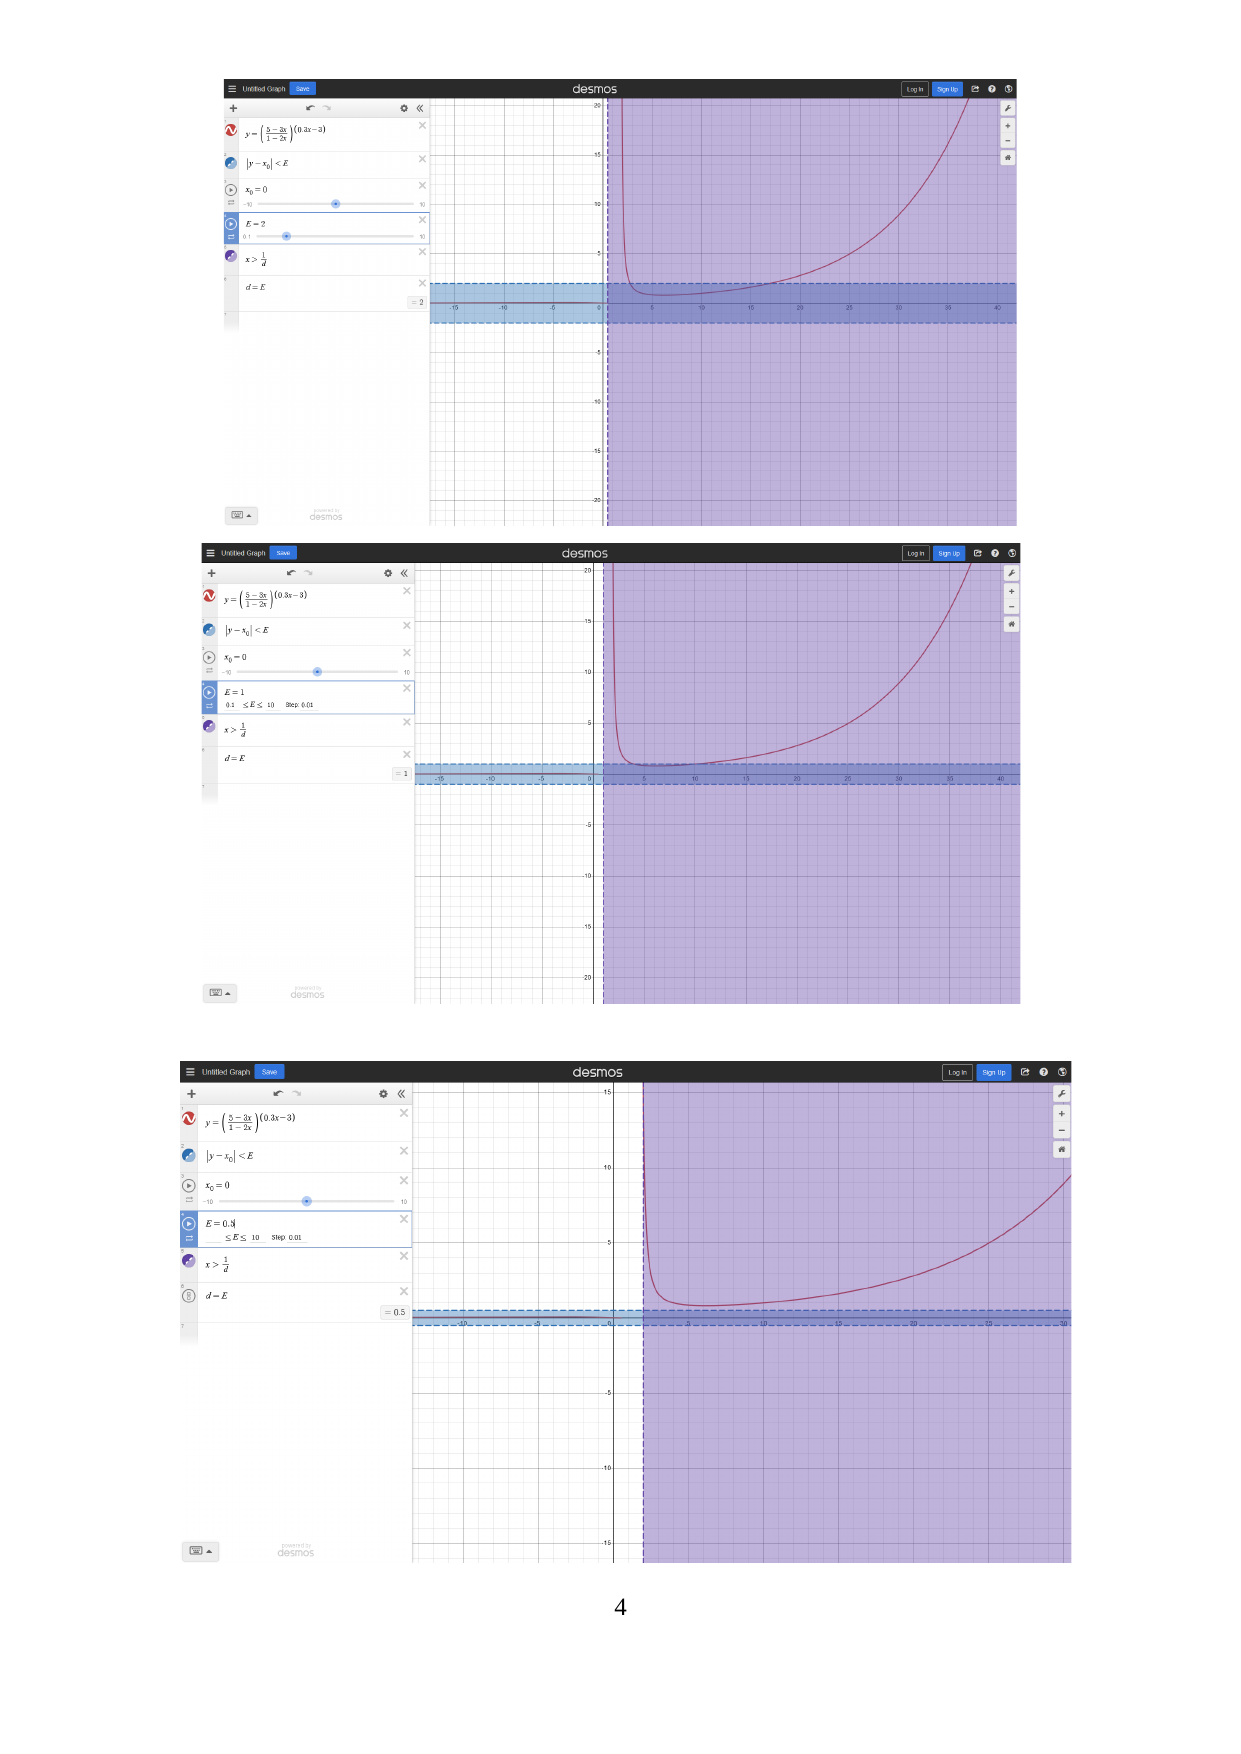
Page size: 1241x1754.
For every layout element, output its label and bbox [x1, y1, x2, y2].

picture [223, 79, 1017, 526]
picture [180, 1061, 1072, 1563]
picture [201, 543, 1021, 1004]
